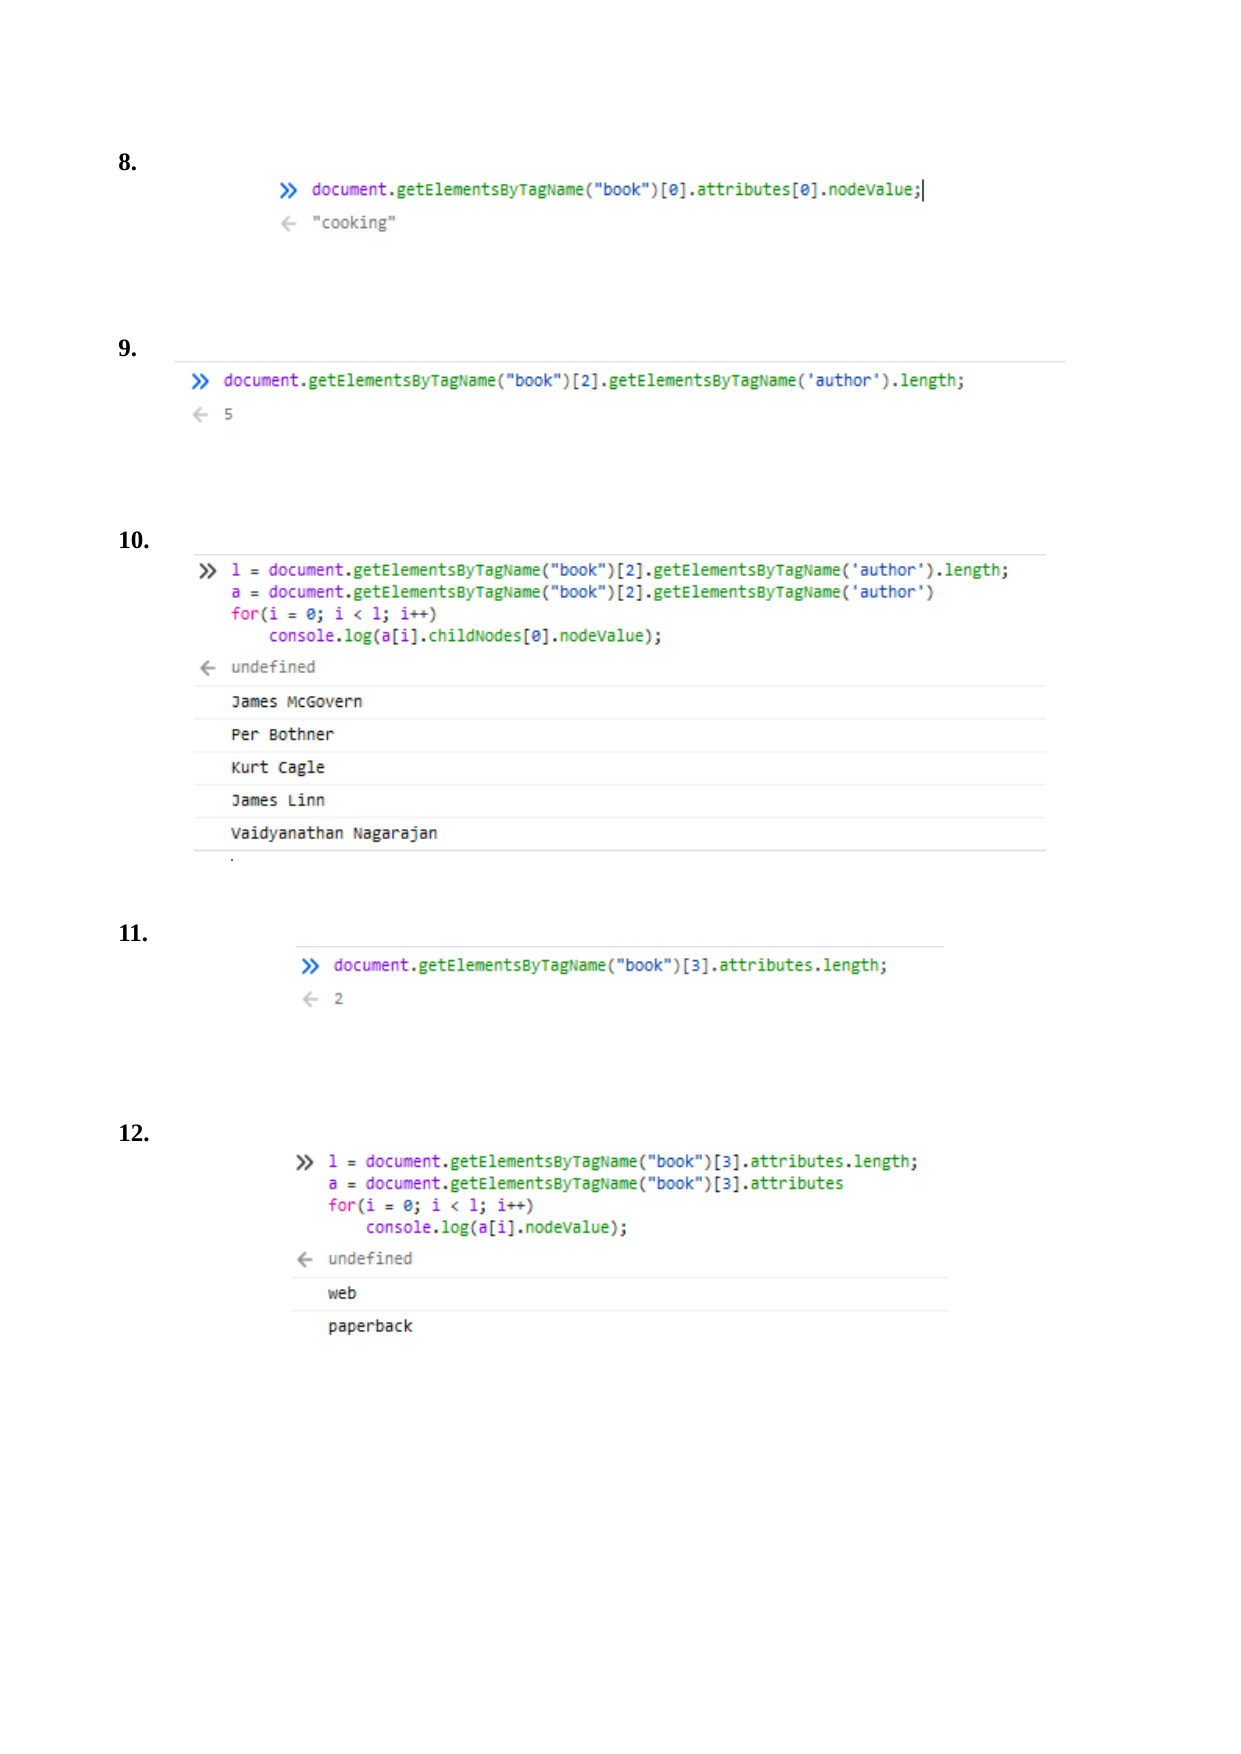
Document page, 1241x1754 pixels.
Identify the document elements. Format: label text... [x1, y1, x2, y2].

text 9. [118, 333, 1122, 362]
text 8. [118, 147, 1122, 176]
picture [174, 361, 1066, 469]
picture [270, 175, 970, 276]
picture [295, 946, 945, 1061]
picture [291, 1147, 949, 1343]
text 11. [118, 918, 1122, 947]
text 12. [118, 1118, 1122, 1147]
text 10. [118, 526, 1122, 554]
picture [194, 554, 1046, 861]
